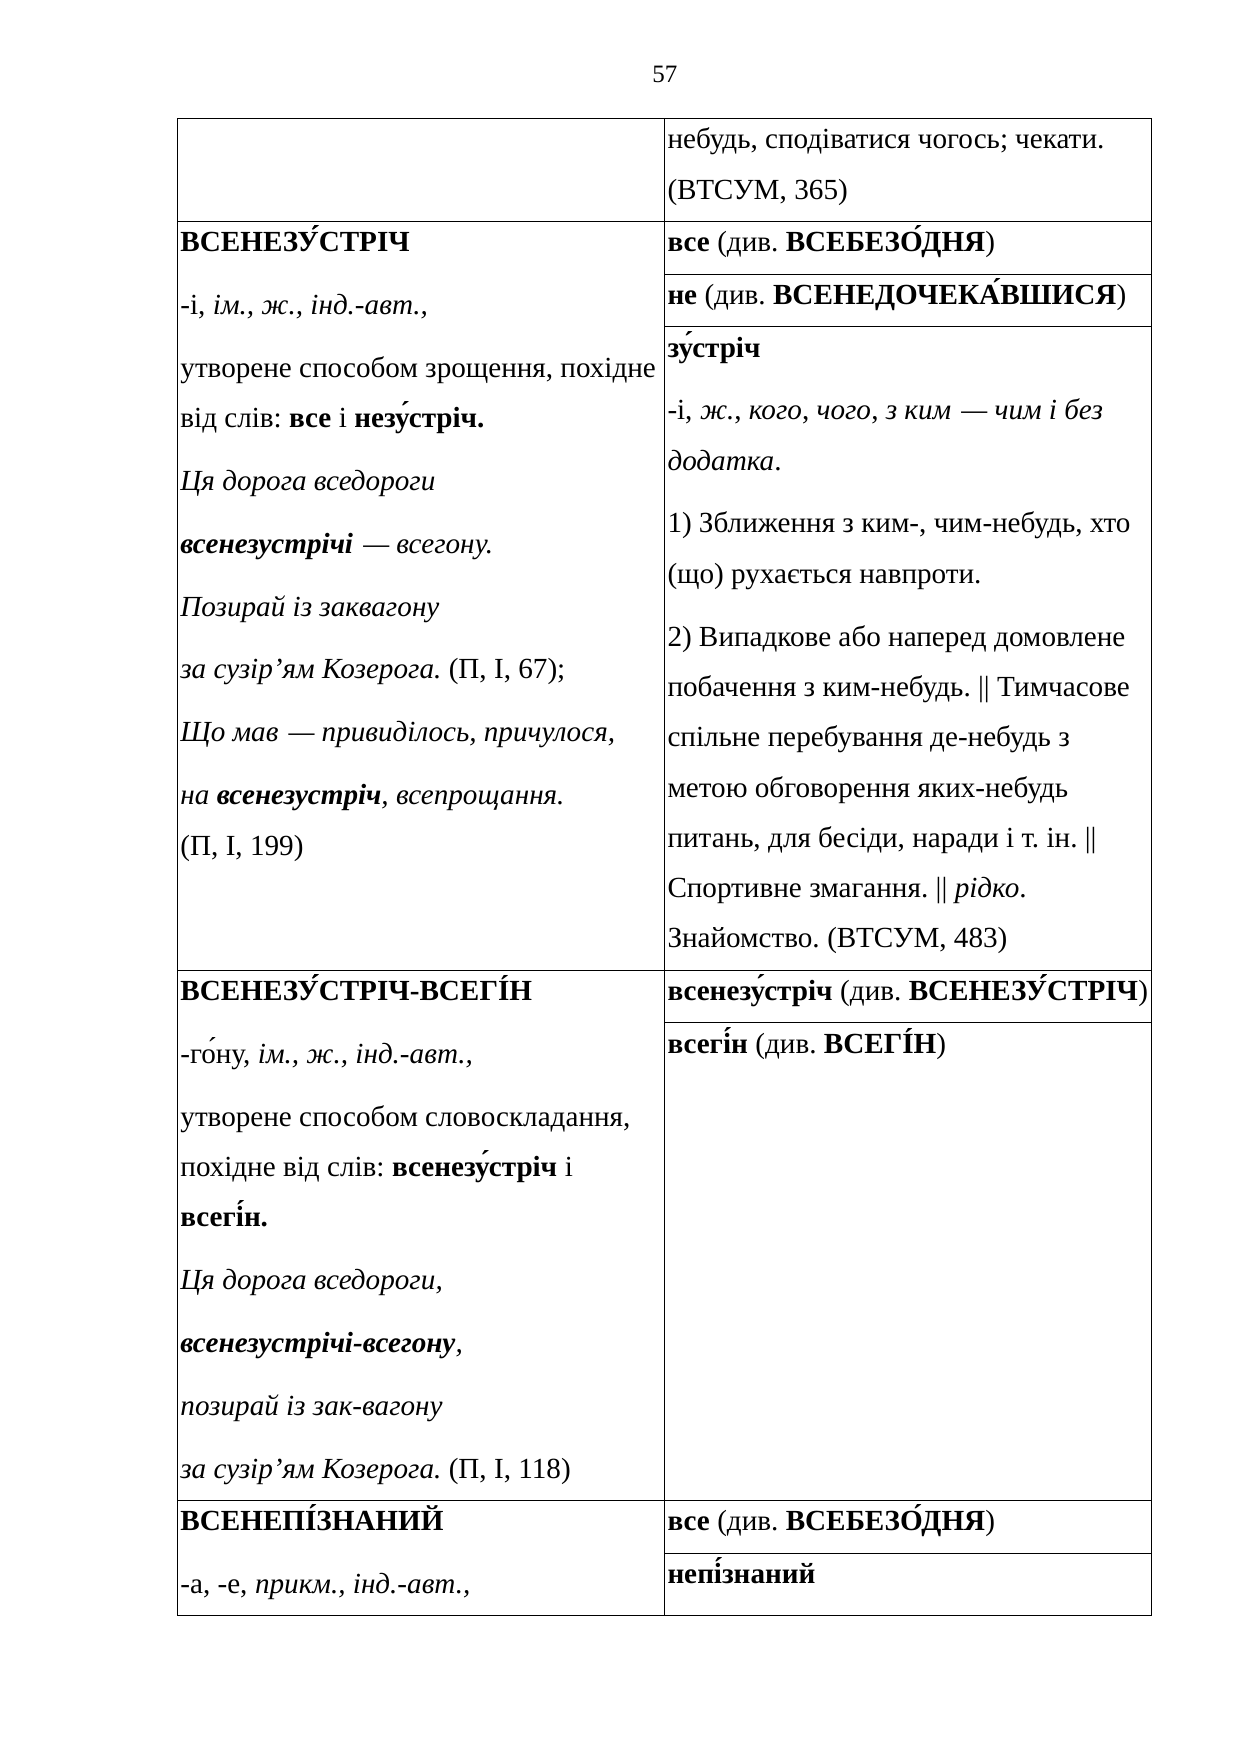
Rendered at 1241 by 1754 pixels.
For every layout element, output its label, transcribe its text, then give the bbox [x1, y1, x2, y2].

table_cell непі́знаний [665, 1554, 1151, 1615]
table_cell [178, 119, 664, 221]
table_cell небудь, сподіватися чогось; чекати. (ВТСУМ, 365) [665, 119, 1151, 221]
table_cell зу́стріч -і, ж., кого, чого, з ким — чим і без додатка. 1) Зближення з ким-, чим-небудь, хто (що) рухається навпроти. 2) Випадкове або наперед домовлене побачення з ким-небудь. || Тимчасове спільне перебування де-небудь з метою обговорення яких-небудь питань, для бесіди, наради і т. ін. || Спортивне змагання. || рідко. Знайомство. (ВТСУМ, 483) [665, 327, 1151, 970]
table_cell не (див. ВСЕНЕДОЧЕКА́ВШИСЯ) [665, 275, 1151, 326]
table_cell ВСЕНЕЗУ́́СТРІЧ-ВСЕГÍН -го́ну, ім., ж., інд.-авт., утворене способом словоскладання, похідне від слів: всенезу́стріч і всегі́н. Ця дорога вседороги, всенезустрічі-всегону, позирай із зак-вагону за сузір’ям Козерога. (П, І, 118) [178, 971, 664, 1500]
table_cell ВСЕНЕЗУ́́СТРІЧ -і, ім., ж., інд.-авт., утворене способом зрощення, похідне від слів: все і незу́стріч. Ця дорога вседороги всенезустрічі — всегону. Позирай із заквагону за сузір’ям Козерога. (П, І, 67); Що мав — привиділось, причулося, на всенезустріч, всепрощання. (П, І, 199) [178, 222, 664, 970]
table_cell все (див. ВСЕБЕЗО́ДНЯ) [665, 1501, 1151, 1552]
table_cell ВСЕНЕПІ́ЗНАНИЙ -а, -е, прикм., інд.-авт., [178, 1501, 664, 1615]
table_cell всегі́н (див. ВСЕГÍН) [665, 1023, 1151, 1500]
table_cell всенезу́стріч (див. ВСЕНЕЗУ́́СТРІЧ) [665, 971, 1151, 1022]
table_cell все (див. ВСЕБЕЗО́ДНЯ) [665, 222, 1151, 273]
